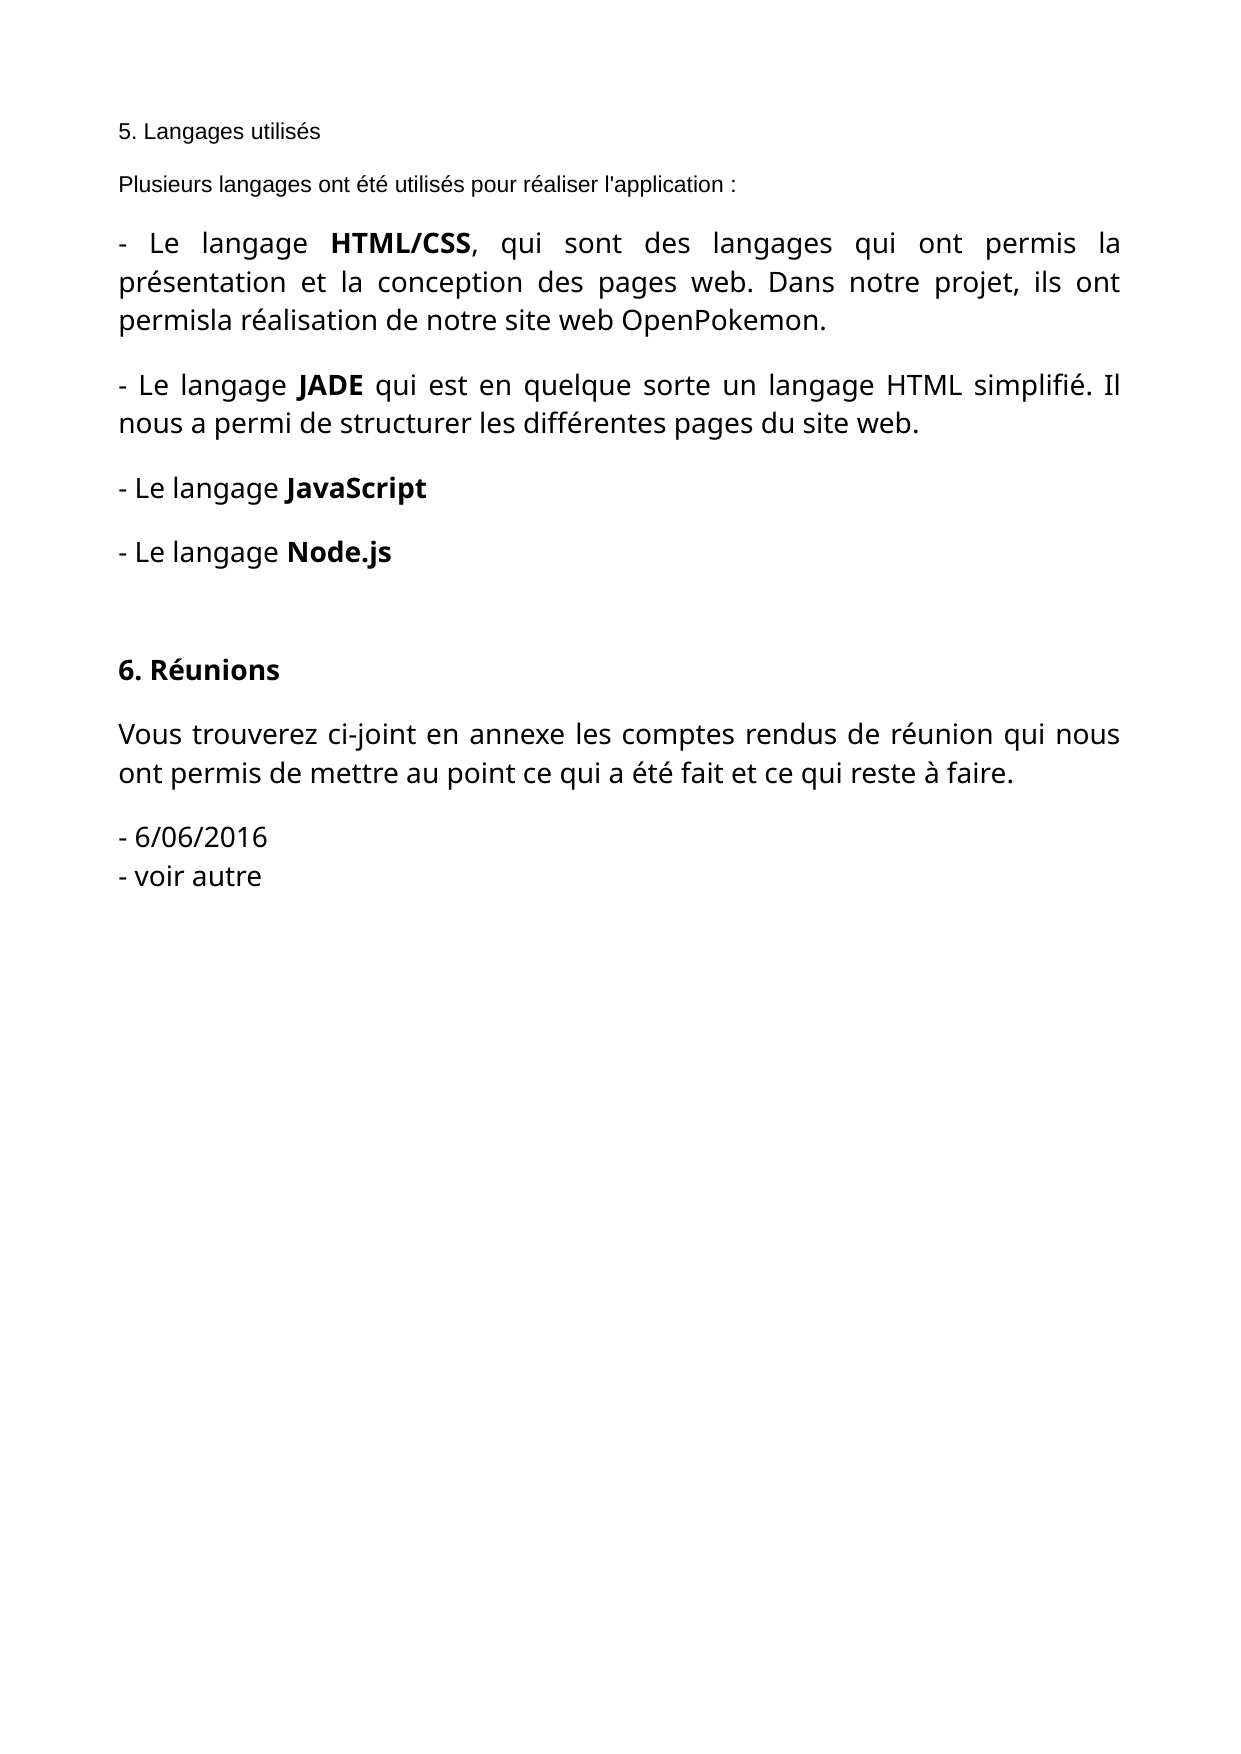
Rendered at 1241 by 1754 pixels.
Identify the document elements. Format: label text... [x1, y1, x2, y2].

text - Le langage HTML/CSS, qui sont des langages qui ont permis la présentation et la conception des pages web. Dans notre projet, ils ont permisla réalisation de notre site web OpenPokemon. [118, 223, 1122, 338]
text - 6/06/2016 [118, 818, 1122, 856]
text - voir autre [118, 856, 1122, 894]
text Plusieurs langages ont été utilisés pour réaliser l'application : [118, 171, 1122, 197]
text 6. Réunions [118, 650, 1122, 688]
text - Le langage Node.js [118, 533, 1122, 571]
text 5. Langages utilisés [118, 118, 1122, 144]
text - Le langage JADE qui est en quelque sorte un langage HTML simplifié. Il nous a permi de structurer les différentes pages du site web. [118, 365, 1122, 442]
text - Le langage JavaScript [118, 468, 1122, 506]
text Vous trouverez ci-joint en annexe les comptes rendus de réunion qui nous ont permis de mettre au point ce qui a été fait et ce qui reste à faire. [118, 715, 1122, 791]
